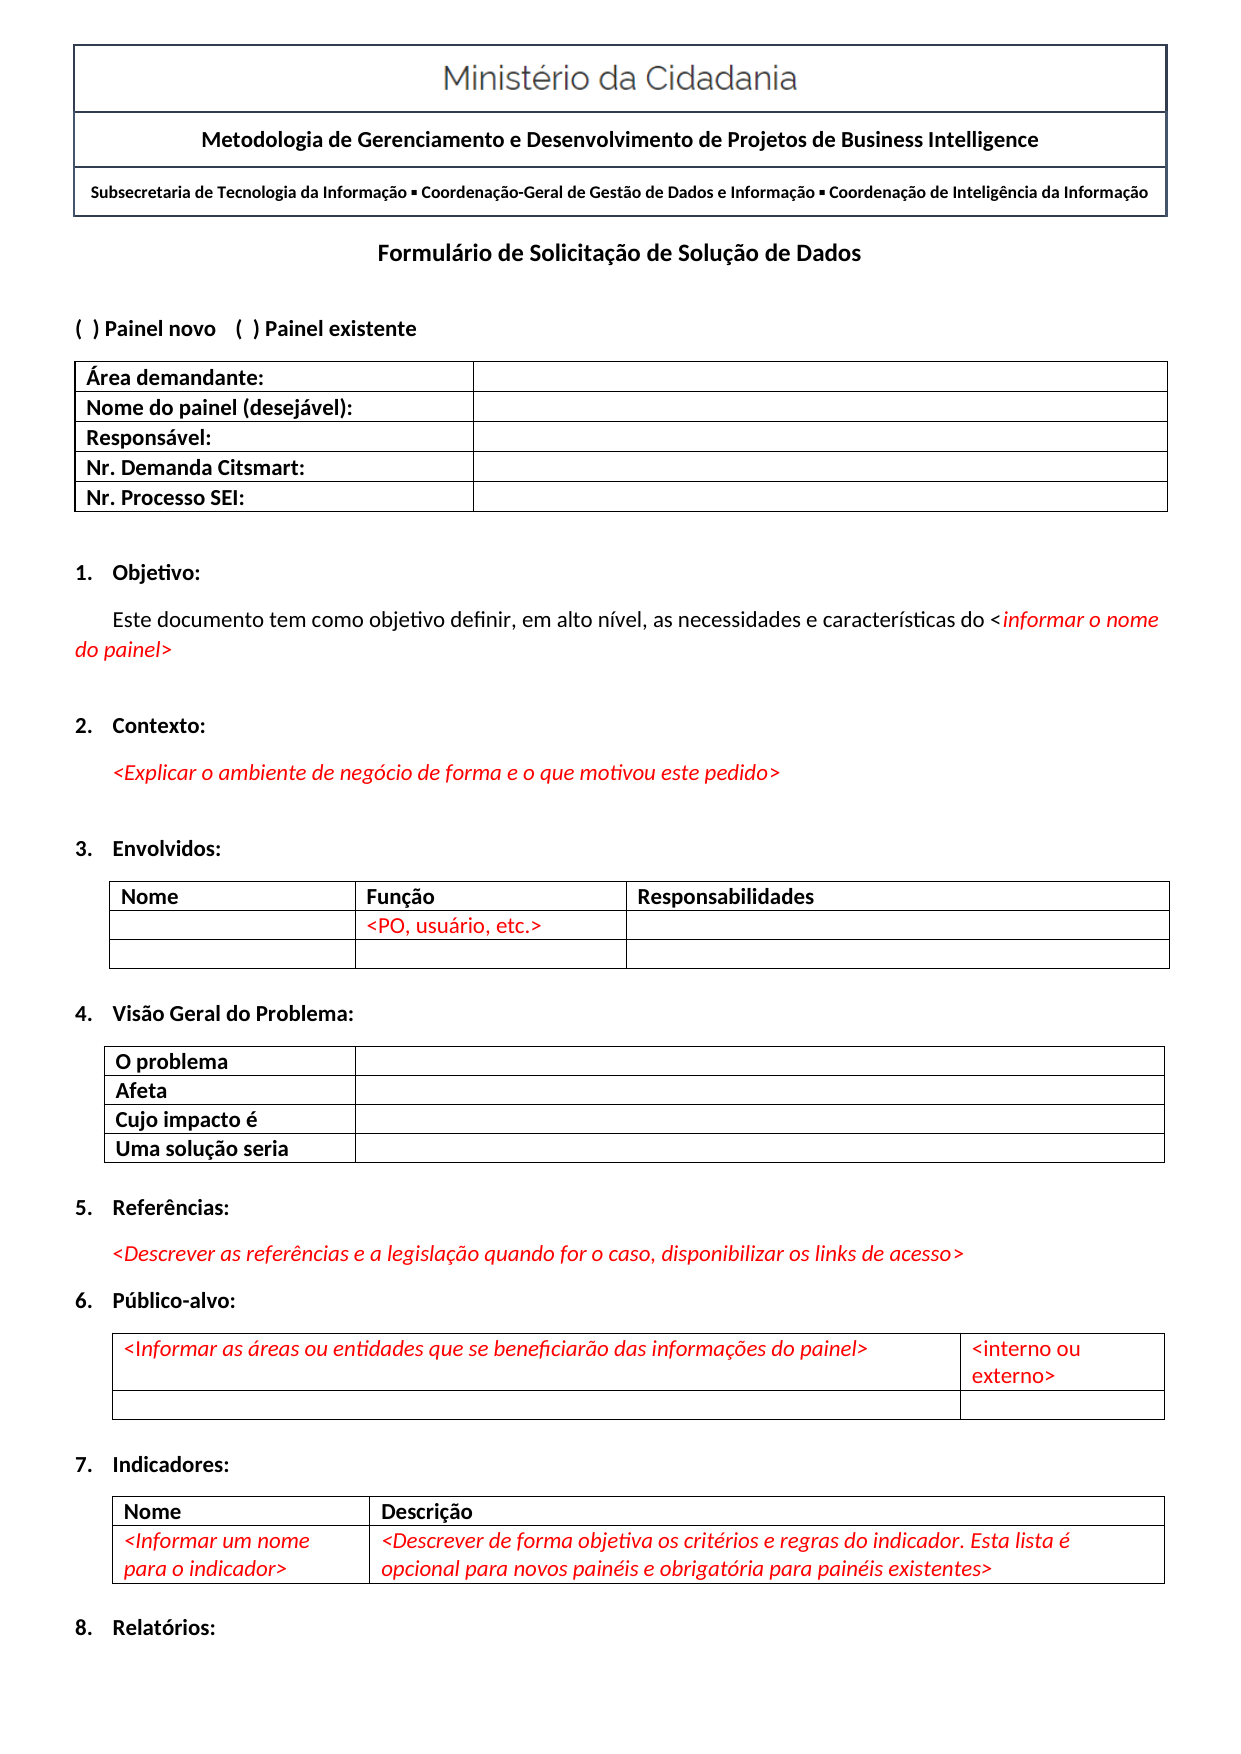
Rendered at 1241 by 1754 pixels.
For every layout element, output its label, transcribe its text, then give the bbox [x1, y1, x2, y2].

list Público-alvo: [75, 1286, 1165, 1314]
table_cell <Informar um nome para o indicador> [113, 1526, 369, 1582]
list Objetivo: [75, 558, 1165, 587]
text ( ) Painel novo ( ) Painel existente [75, 314, 1165, 342]
table_cell [110, 911, 355, 939]
table_header Área demandante: [76, 362, 473, 391]
table_header Formulário de Solicitação de Solução de Dados [75, 237, 1164, 268]
table_cell [474, 482, 1167, 511]
table_header [474, 362, 1167, 391]
list Indicadores: [75, 1450, 1165, 1478]
table_cell <Descrever de forma objetiva os critérios e regras do indicador. Esta lista é opcional para novos painéis e obrigatória para painéis existentes> [370, 1526, 1164, 1582]
list Envolvidos: [75, 834, 1165, 862]
table_cell Nr. Demanda Citsmart: [76, 452, 473, 481]
text Este documento tem como objetivo definir, em alto nível, as necessidades e características do <informar o nome do painel> [75, 605, 1165, 663]
table_header Função [356, 882, 626, 910]
table_cell [961, 1391, 1164, 1419]
table_cell [627, 940, 1169, 968]
table_cell Responsável: [76, 422, 473, 451]
table_header O problema [105, 1047, 355, 1075]
table_cell [113, 1391, 960, 1419]
list Relatórios: [75, 1613, 1165, 1641]
table_header <interno ou externo> [961, 1334, 1164, 1390]
table_cell [474, 452, 1167, 481]
table_header Descrição [370, 1497, 1164, 1525]
table_header Responsabilidades [627, 882, 1169, 910]
table_cell [474, 392, 1167, 421]
table_header [356, 1047, 1164, 1075]
table_cell Afeta [105, 1076, 355, 1104]
table_cell [474, 422, 1167, 451]
table_cell Nome do painel (desejável): [76, 392, 473, 421]
table_header <Informar as áreas ou entidades que se beneficiarão das informações do painel> [113, 1334, 960, 1390]
table_cell Cujo impacto é [105, 1105, 355, 1133]
table_header Nome [113, 1497, 369, 1525]
table_cell [110, 940, 355, 968]
list Referências: [75, 1193, 1165, 1221]
text <Explicar o ambiente de negócio de forma e o que motivou este pedido> [75, 758, 1165, 786]
table_cell Uma solução seria [105, 1134, 355, 1162]
table_cell [356, 1105, 1164, 1133]
text <Descrever as referências e a legislação quando for o caso, disponibilizar os links de acesso> [75, 1239, 1165, 1267]
list Visão Geral do Problema: [75, 999, 1165, 1027]
table_cell Nr. Processo SEI: [76, 482, 473, 511]
table_cell [356, 1134, 1164, 1162]
list Contexto: [75, 711, 1165, 739]
table_cell <PO, usuário, etc.> [356, 911, 626, 939]
table_header Nome [110, 882, 355, 910]
table_cell [627, 911, 1169, 939]
table_cell [356, 1076, 1164, 1104]
table_cell [356, 940, 626, 968]
